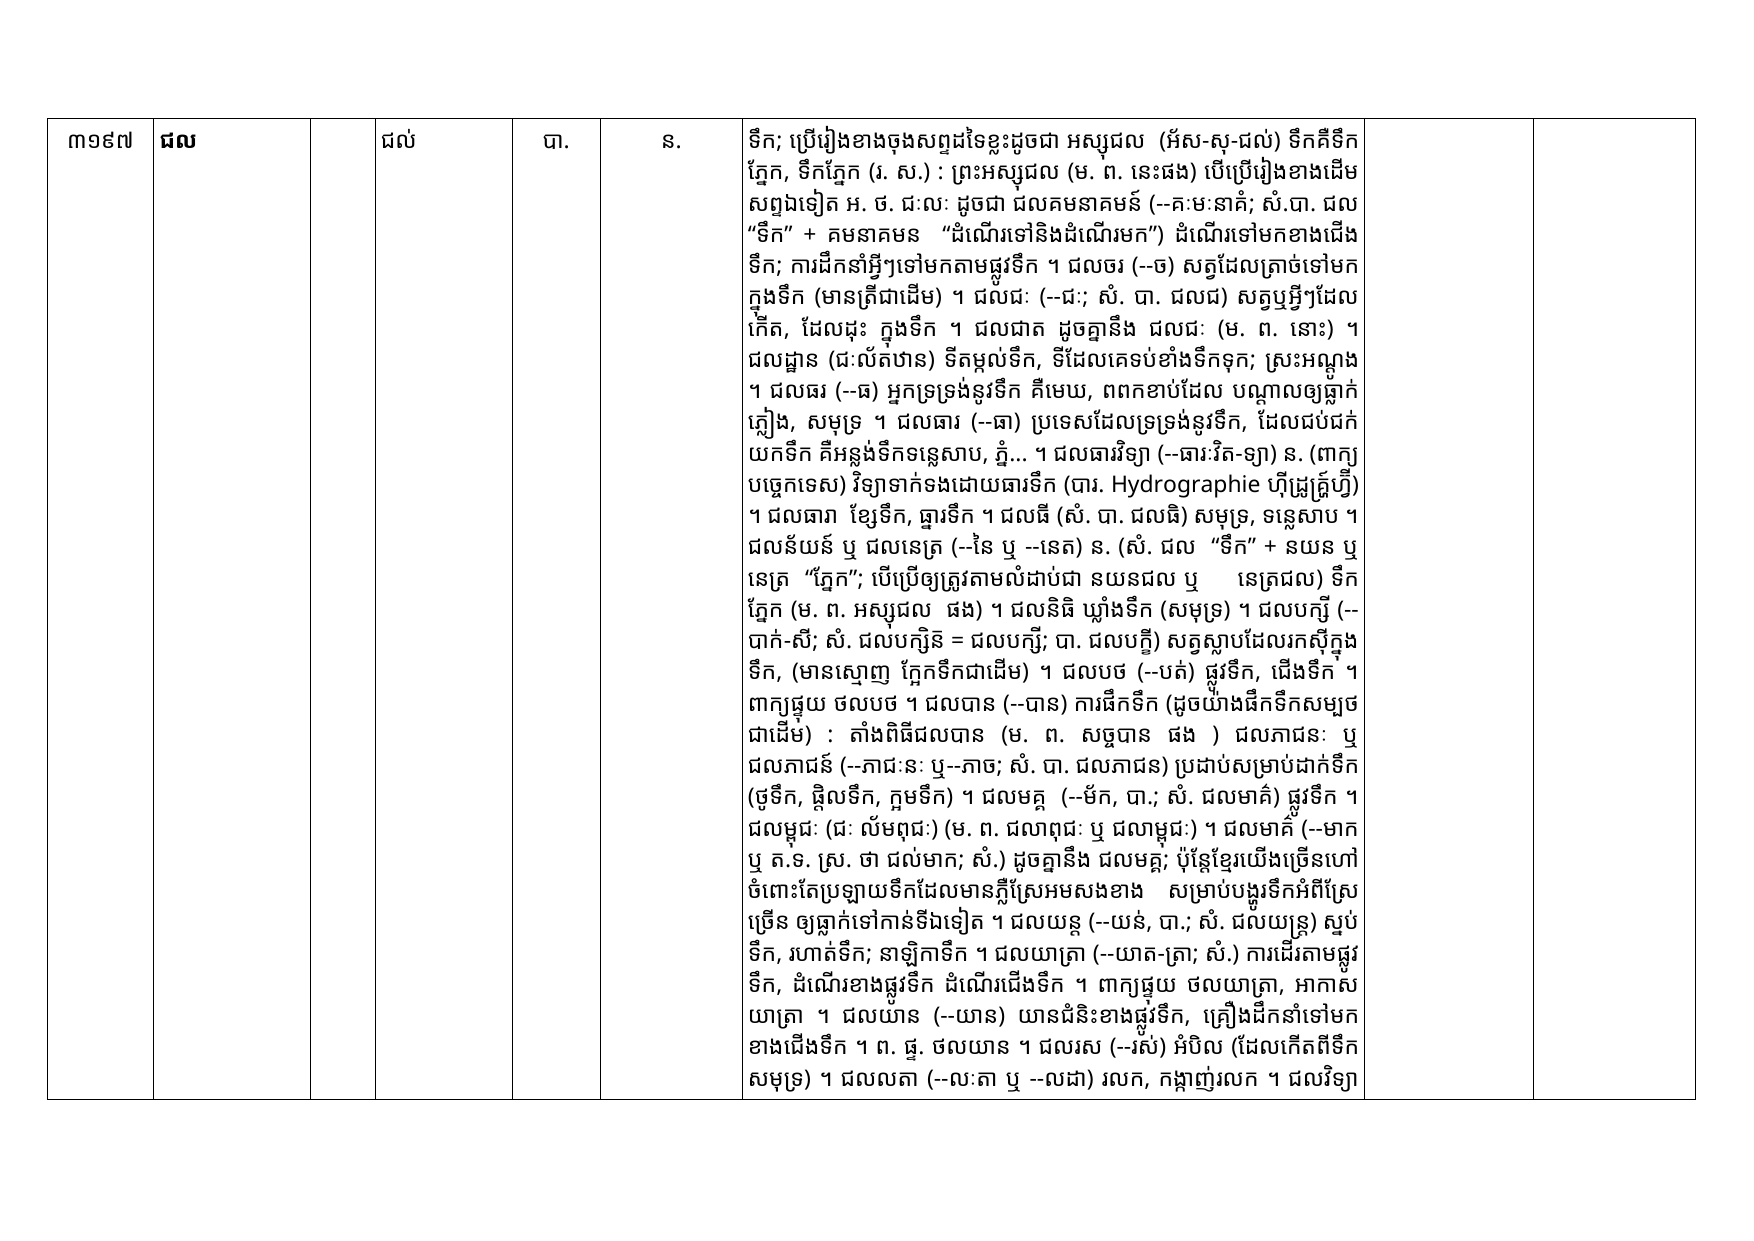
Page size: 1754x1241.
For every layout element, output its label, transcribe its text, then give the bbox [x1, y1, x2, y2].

table_cell ៣១៩៧ [48, 119, 153, 1098]
table_cell ន. [601, 119, 742, 1098]
table_cell [1365, 119, 1533, 1098]
table_cell [311, 119, 375, 1098]
table_cell បា. [513, 119, 600, 1098]
table_cell ទឹក; ប្រើ​រៀង​ខាង​ចុង​សព្ទ​ដទៃ​ខ្លះ​ដូច​ជា អស្សុជល (អ័ស-សុ-ជល់) ទឹក​គឺ​ទឹក​ភ្នែក, ទឹក​ភ្នែក (រ. ស.) : ព្រះ​អស្សុជល (ម. ព. នេះ​ផង) បើ​ប្រើ​រៀង​ខាង​ដើម​សព្ទ​ឯទៀត អ. ថ. ជៈលៈ ដូច​ជា ជលគមនាគមន៍ (--គៈមៈនាគំ; សំ.បា. ជល “ទឹក” + គមនាគមន “ដំណើរ​ទៅ​និង​ដំណើរ​មក”) ដំណើរ​ទៅ​មក​ខាង​ជើង​ទឹក; ការ​ដឹក​នាំ​អ្វី​ៗ​ទៅ​មក​តាម​ផ្លូវ​ទឹក ។ ជលចរ (--ច) សត្វ​ដែល​ត្រាច់​ទៅ​មក​ក្នុង​ទឹក (មាន​ត្រី​ជាដើម) ។ ជលជៈ (--ជៈ; សំ. បា. ជលជ) សត្វ​ឬ​អ្វី​ៗ​ដែល​កើត, ដែល​ដុះ ក្នុង​ទឹក ។ ជលជាត ដូច​គ្នា​នឹង ជលជៈ (ម. ព. នោះ) ។ ជលដ្ឋាន (ជៈល័តឋាន) ទី​តម្កល់​ទឹក, ទី​ដែល​គេ​ទប់​ខាំង​ទឹក​ទុក; ស្រះ​អណ្ដូង ។ ជលធរ (--ធ) អ្នក​ទ្រទ្រង់​នូវ​ទឹក គឺ​មេឃ, ពពក​ខាប់​ដែល បណ្ដាល​ឲ្យ​ធ្លាក់​ភ្លៀង, សមុទ្រ ។ ជលធារ (--ធា) ប្រទេស​ដែល​ទ្រទ្រង់​នូវ​ទឹក, ដែល​ជប់​ជក់​យក​ទឹក គឺ​អន្លង់​ទឹក​ទន្លេ​សាប, ភ្នំ... ។ ជលធារវិទ្យា (--ធារៈវិត-ទ្យា) ន. (ពាក្យ​បច្ចេកទេស) វិទ្យា​ទាក់ទង​ដោយ​ធារ​ទឹក (បារ. Hydrographie ហ៊ីដ្រូគ្ហ្រ៍ហ៊្វ‌ី) ។ ជលធារា ខ្សែ​ទឹក, ធ្នារ​ទឹក ។ ជលធី (សំ. បា. ជលធិ) សមុទ្រ, ទន្លេ​សាប ។ ជលន័យន៍ ឬ ជលនេត្រ (--នៃ ឬ --នេត) ន. (សំ. ជល “ទឹក” + នយន ឬ នេត្រ “ភ្នែក”; បើ​ប្រើ​ឲ្យ​ត្រូវ​តាម​លំដាប់​ជា នយនជល ឬ នេត្រជល) ទឹក​ភ្នែក (ម. ព. អស្សុជល ផង) ។ ជលនិធិ ឃ្លាំង​ទឹក (សមុទ្រ) ។ ជលបក្សី (--បាក់-សី; សំ. ជលបក្សិន៑ = ជលបក្សី; បា. ជលបក្ខី) សត្វ​ស្លាប​ដែល​រក​ស៊ី​ក្នុង​ទឹក, (មាន​ស្មោញ ក្អែក​ទឹក​ជាដើម) ។ ជលបថ (--បត់) ផ្លូវ​ទឹក, ជើង​ទឹក ។ ពាក្យ​ផ្ទុយ ថលបថ ។ ជលបាន (--បាន) ការ​ផឹក​ទឹក (ដូច​យ៉ាង​ផឹក​ទឹក​សម្បថ​ជាដើម) : តាំង​ពិធី​ជលបាន (ម. ព. សច្ចបាន ផង ) ជលភាជនៈ ឬ ជលភាជន៍ (--ភាជៈនៈ ឬ--ភាច; សំ. បា. ជលភាជន) ប្រដាប់​សម្រាប់​ដាក់​ទឹក (ថូ​ទឹក, ផ្តិល​ទឹក, ក្អម​ទឹក) ។ ជលមគ្គ (--ម័ក, បា.; សំ. ជលមាគ៌) ផ្លូវ​ទឹក ។ ជលម្ពុជៈ (ជៈ ល័មពុជៈ) (ម. ព. ជលាពុជៈ ឬ ជលាម្ពុជៈ) ។ ជលមាគ៌ (--មាក ឬ ត.ទ. ស្រ. ថា ជល់មាក; សំ.) ដូច​គ្នា​នឹង ជល​មគ្គ; ប៉ុន្តែ​ខ្មែរ​យើង​ច្រើន​ហៅ​ចំពោះ​តែ​ប្រឡាយ​ទឹក​ដែល​មាន​ភ្លឺ​ស្រែ​អម​សង​ខាង សម្រាប់​បង្ហូរ​ទឹក​អំពី​ស្រែ​ច្រើន ឲ្យ​ធ្លាក់​ទៅ​កាន់​ទី​ឯទៀត ។ ជល​យន្ដ (--យន់, បា.; សំ. ជល​យន្ត្រ) ស្នប់​ទឹក, រហាត់​ទឹក; នាឡិកា​ទឹក ។ ជលយាត្រា (--យាត-ត្រា; សំ.) ការ​ដើរ​តាម​ផ្លូវ​ទឹក, ដំណើរ​ខាង​ផ្លូវ​ទឹក ដំណើរ​ជើង​ទឹក ។ ពាក្យ​ផ្ទុយ ថល​យាត្រា, អាកាស​យាត្រា ។ ជល​យាន (--យាន) យាន​ជំនិះ​ខាង​ផ្លូវ​ទឹក, គ្រឿង​ដឹក​នាំ​ទៅ​មក​ខាង​ជើង​ទឹក ។ ព. ផ្ទ. ថល​យាន ។ ជល​រស (--រស់) អំបិល (ដែល​កើត​ពី​ទឹក​សមុទ្រ) ។ ជល​លតា (--លៈតា ឬ --លដា) រលក, កង្កាញ់​រលក ។ ជលវិទ្យា (--វិត-ទ្យា) ន. (ពាក្យ​បច្ចេកទេស) វិទ្យា​និយាយ​អំពី​ទឹក​ឲ្យ​ដឹង​ថា តើ​ទឹក​នោះ​មាន​អាការ​ដូចម្ដេច​ខ្លះ (បារ. Hydrologie ហ៊ីដ្រូល៉ូ-ហ្ស៊‌ី) ។ ជល​ស័យ (--សៃ) ម. ព. ជលា​ស័យ ។ ជល​សា (--សា) ម. ព. ជលសាគរ ។ ជល​សាគរ (--សា-គ) សមុទ្រ; ខ្មែរ​យើង​ប្រើ​ក្លាយ​មក​ជា ជល​សា ក៏​មាន ។ ជល​ស្ថាន (--លៈស្ថាន) ម. ព. ជលដ្ឋាន ។ ជលាកាសយាន (--កាសៈ-យាន; បា. ជល + អាកាស + យាន) អាកាស​យាន, យន្ត​ហោះ​មួយ​បែប​អាច​ចុះ​បណ្ដែត​លើ​ទឹក​បាន ។ ជលាចរចា (--ច-ចា) ឈ្មោះ​ភ្នំ​តូច​មួយ​ក្នុង​ស្រុក​ជើង​ព្រៃ (ខែត្រ​កំពង់ចាម)។ ជលាធារ (ម. ព. ជលធារ) ។ ជលាពុជៈ ឬ ជលាម្ពុជៈ ន. ឬ គុ. (បា. ជលាពុជ ឬ ជលាម្ពុជ; សំ. ជរាយុជ) កំណើត​ឬ​សត្វ​ដែល​កើត​ចាក​គ័ភ៌ (ទីទៃ​អំពី​កំណើត ៣ យ៉ាង គឺ អណ្ឌជៈ, សំសេទជៈ, ឧបបាតិកៈ (ម. ព. ទាំង​នោះ​ផង) ។ ជលាល័យ (--លៃ; សំ. បា. ជល + អាលយ > ជលាលយ) អណ្ដូង, ឃ្លាំង​ទុក​ទឹក​ភ្លៀង; ស្រះ ។ ជលាស័យ (បា. ជល + អាសយ > ជលាសយ) ទន្លេសាប ... ។ ជលេស ឬ ជលេស្វរៈ (សំ.) មហា​សមុទ្រ; ទេវតា​ម្ចាស់​សមុទ្រ, ម្ចាស់​ទឹក​ភ្លៀង គឺ ព្រះ​វរុណៈ ដែល​ខ្មែរ​យើង​ច្រើន​ហៅ​ថា ព្រះ​ពិរុណ គឺ​មហា​សមុទ្រ, ទឹក, ភ្លៀង : ព្រះ​ជលេស, ព្រះ​ជលេស្វរៈ (ច្រើន​មាន​ប្រើ​តែ​ក្នុង​សិលា​ចារឹក​បុរាណ) ។ [743, 119, 1364, 1098]
table_cell [1534, 119, 1695, 1098]
table_cell ជល់ [376, 119, 512, 1098]
table_cell ជល [154, 119, 310, 1098]
